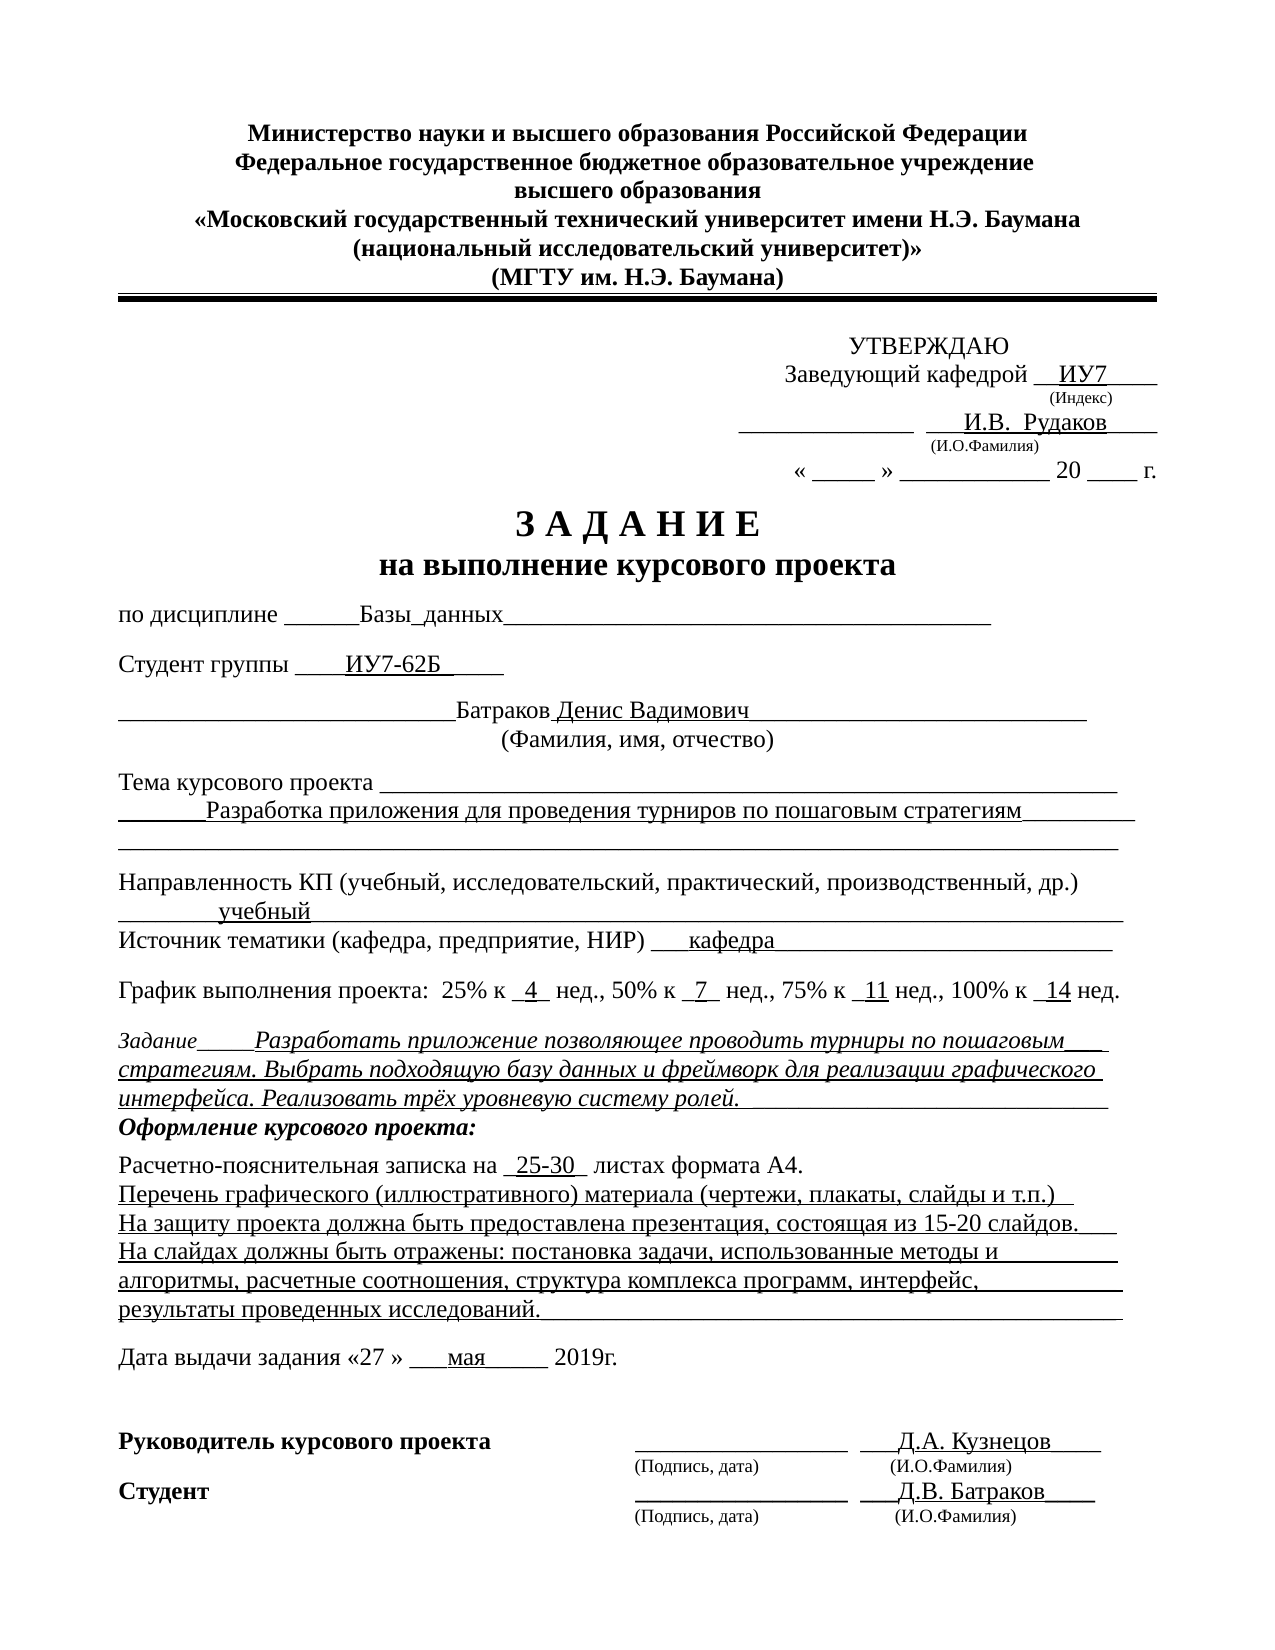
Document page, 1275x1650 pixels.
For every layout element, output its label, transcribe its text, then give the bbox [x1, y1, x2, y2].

text Дата выдачи задания «27 » ___мая_____ 2019г. [118, 1342, 1157, 1371]
text (Подпись, дата) (И.О.Фамилия) [561, 1505, 1098, 1526]
text Тема курсового проекта ___________________________________________________________ [118, 767, 1157, 796]
text На слайдах должны быть отражены: постановка задачи, использованные методы и_________ [118, 1236, 1157, 1265]
text Оформление курсового проекта: [118, 1112, 1157, 1141]
text (Подпись, дата) (И.О.Фамилия) [561, 1454, 1098, 1476]
text УТВЕРЖДАЮ [118, 331, 1009, 359]
text Источник тематики (кафедра, предприятие, НИР) ___кафедра___________________________ [118, 925, 1157, 954]
text Федеральное государственное бюджетное образовательное учреждение [118, 147, 1157, 176]
text результаты проведенных исследований.______________________________________________ [118, 1294, 1157, 1323]
text Студент группы ____ИУ7-62Б_____ [118, 649, 1157, 678]
text ________учебный_________________________________________________________________ [118, 896, 1157, 925]
text (Индекс) [931, 388, 1157, 407]
text График выполнения проекта: 25% к _4_ нед., 50% к _7_ нед., 75% к _11 нед., 100% к _14 нед. [118, 975, 1157, 1004]
text Заведующий кафедрой __ИУ7____ [118, 359, 1157, 388]
text алгоритмы, расчетные соотношения, структура комплекса программ, интерфейс,___________ [118, 1265, 1157, 1294]
text высшего образования [118, 176, 1157, 204]
text Перечень графического (иллюстративного) материала (чертежи, плакаты, слайды и т.п.) [118, 1179, 1157, 1208]
text Студент _________________ ___Д.В. Батраков____ [118, 1476, 1157, 1505]
text Руководитель курсового проекта _________________ ___Д.А. Кузнецов____ [118, 1426, 1157, 1454]
text «Московский государственный технический университет имени Н.Э. Баумана [118, 204, 1157, 233]
text Задание_____Разработать приложение позволяющее проводить турниры по пошаговым___ стратегиям. Выбрать подходящую базу данных и фреймворк для реализации графического интерфейса. Реализовать трёх уровневую систему ролей. _______________________________ [118, 1026, 1157, 1112]
text ___________________________Батраков Денис Вадимович___________________________ [118, 695, 1157, 724]
text На защиту проекта должна быть предоставлена презентация, состоящая из 15-20 слайдов.___ [118, 1208, 1157, 1236]
text (Фамилия, имя, отчество) [118, 724, 1157, 752]
text (национальный исследовательский университет)» [118, 233, 1157, 262]
text Расчетно-пояснительная записка на _25-30_ листах формата А4. [118, 1150, 1157, 1179]
text на выполнение курсового проекта [118, 544, 1157, 582]
text Министерство науки и высшего образования Российской Федерации [118, 118, 1157, 147]
text « _____ » ____________ 20 ____ г. [118, 455, 1157, 484]
text по дисциплине ______Базы_данных_______________________________________ [118, 599, 1157, 628]
text _______Разработка приложения для проведения турниров по пошаговым стратегиям_________ ________________________________________________________________________________ [118, 796, 1157, 853]
text (И.О.Фамилия) [931, 436, 1157, 455]
text ЗАДАНИЕ [118, 501, 1157, 544]
text ______________ ___И.В._Рудаков____ [118, 407, 1157, 436]
text (МГТУ им. Н.Э. Баумана) [118, 262, 1157, 293]
text Направленность КП (учебный, исследовательский, практический, производственный, др.) [118, 867, 1157, 896]
